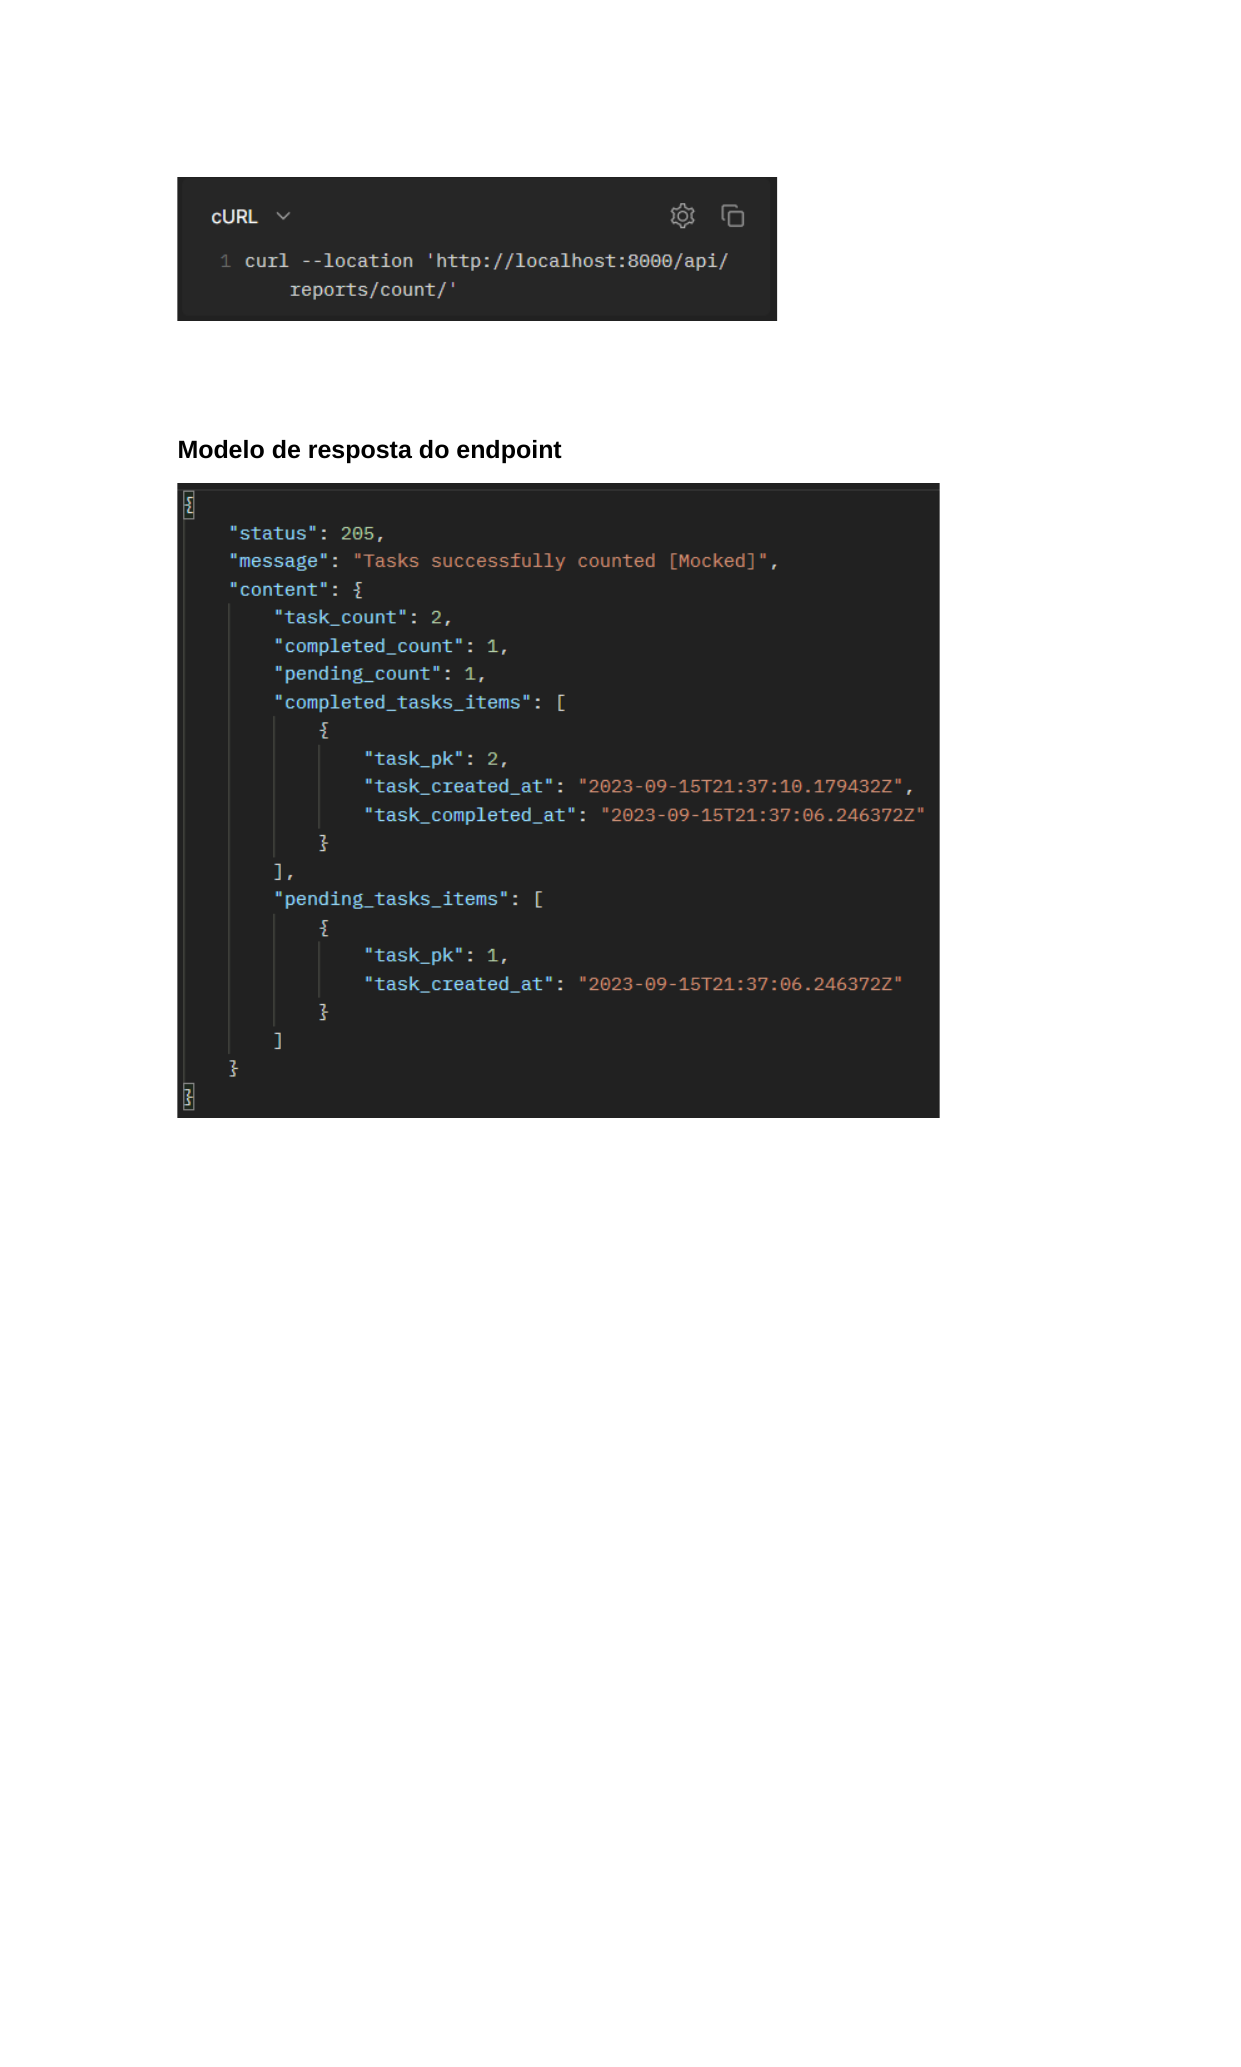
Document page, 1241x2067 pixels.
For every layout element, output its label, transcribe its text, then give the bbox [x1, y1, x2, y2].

picture [177, 483, 940, 1118]
picture [177, 177, 778, 321]
text Modelo de resposta do endpoint [177, 435, 1093, 464]
